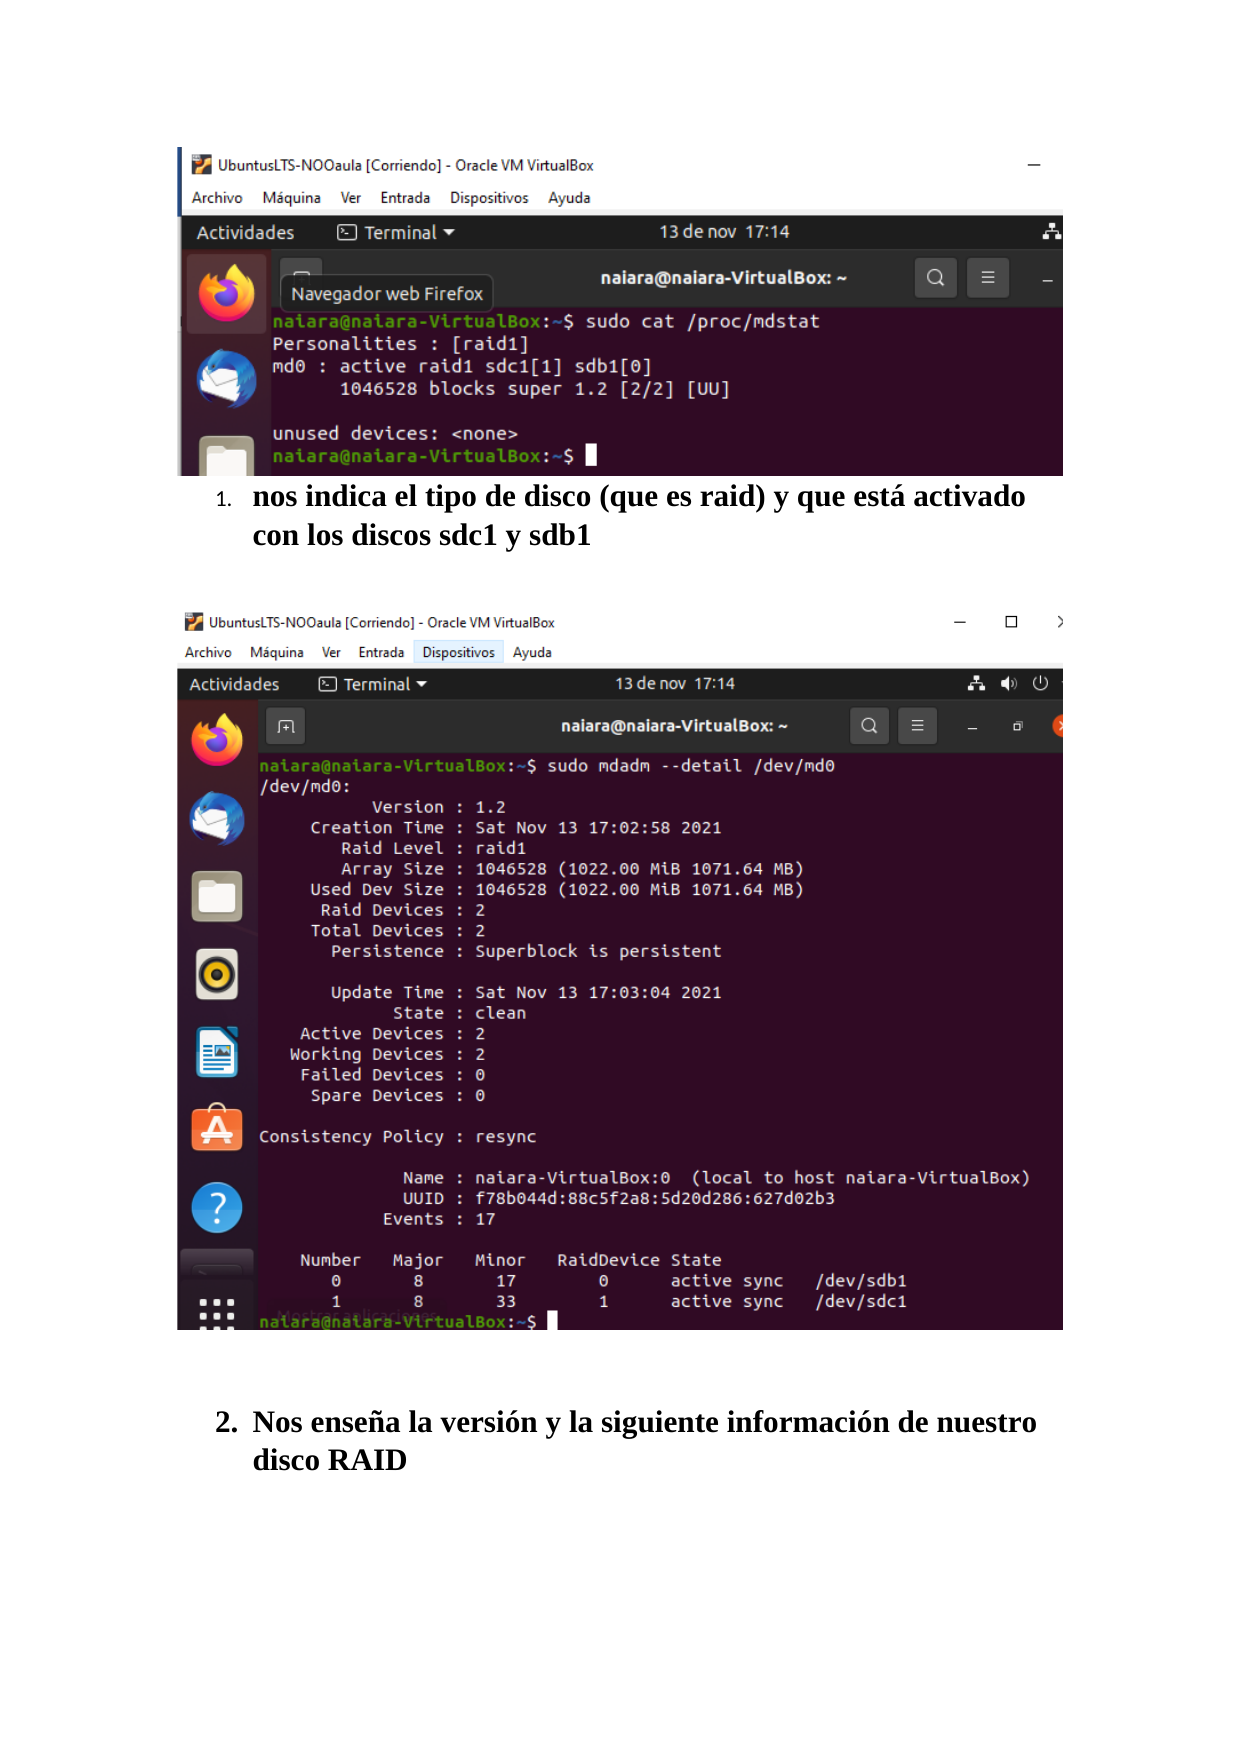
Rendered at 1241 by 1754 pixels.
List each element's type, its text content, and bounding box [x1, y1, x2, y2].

list Nos enseña la versión y la siguiente información de nuestro disco RAID [215, 1403, 1063, 1477]
list nos indica el tipo de disco (que es raid) y que está activado con los discos sdc1 y sdb1 [215, 476, 1063, 552]
